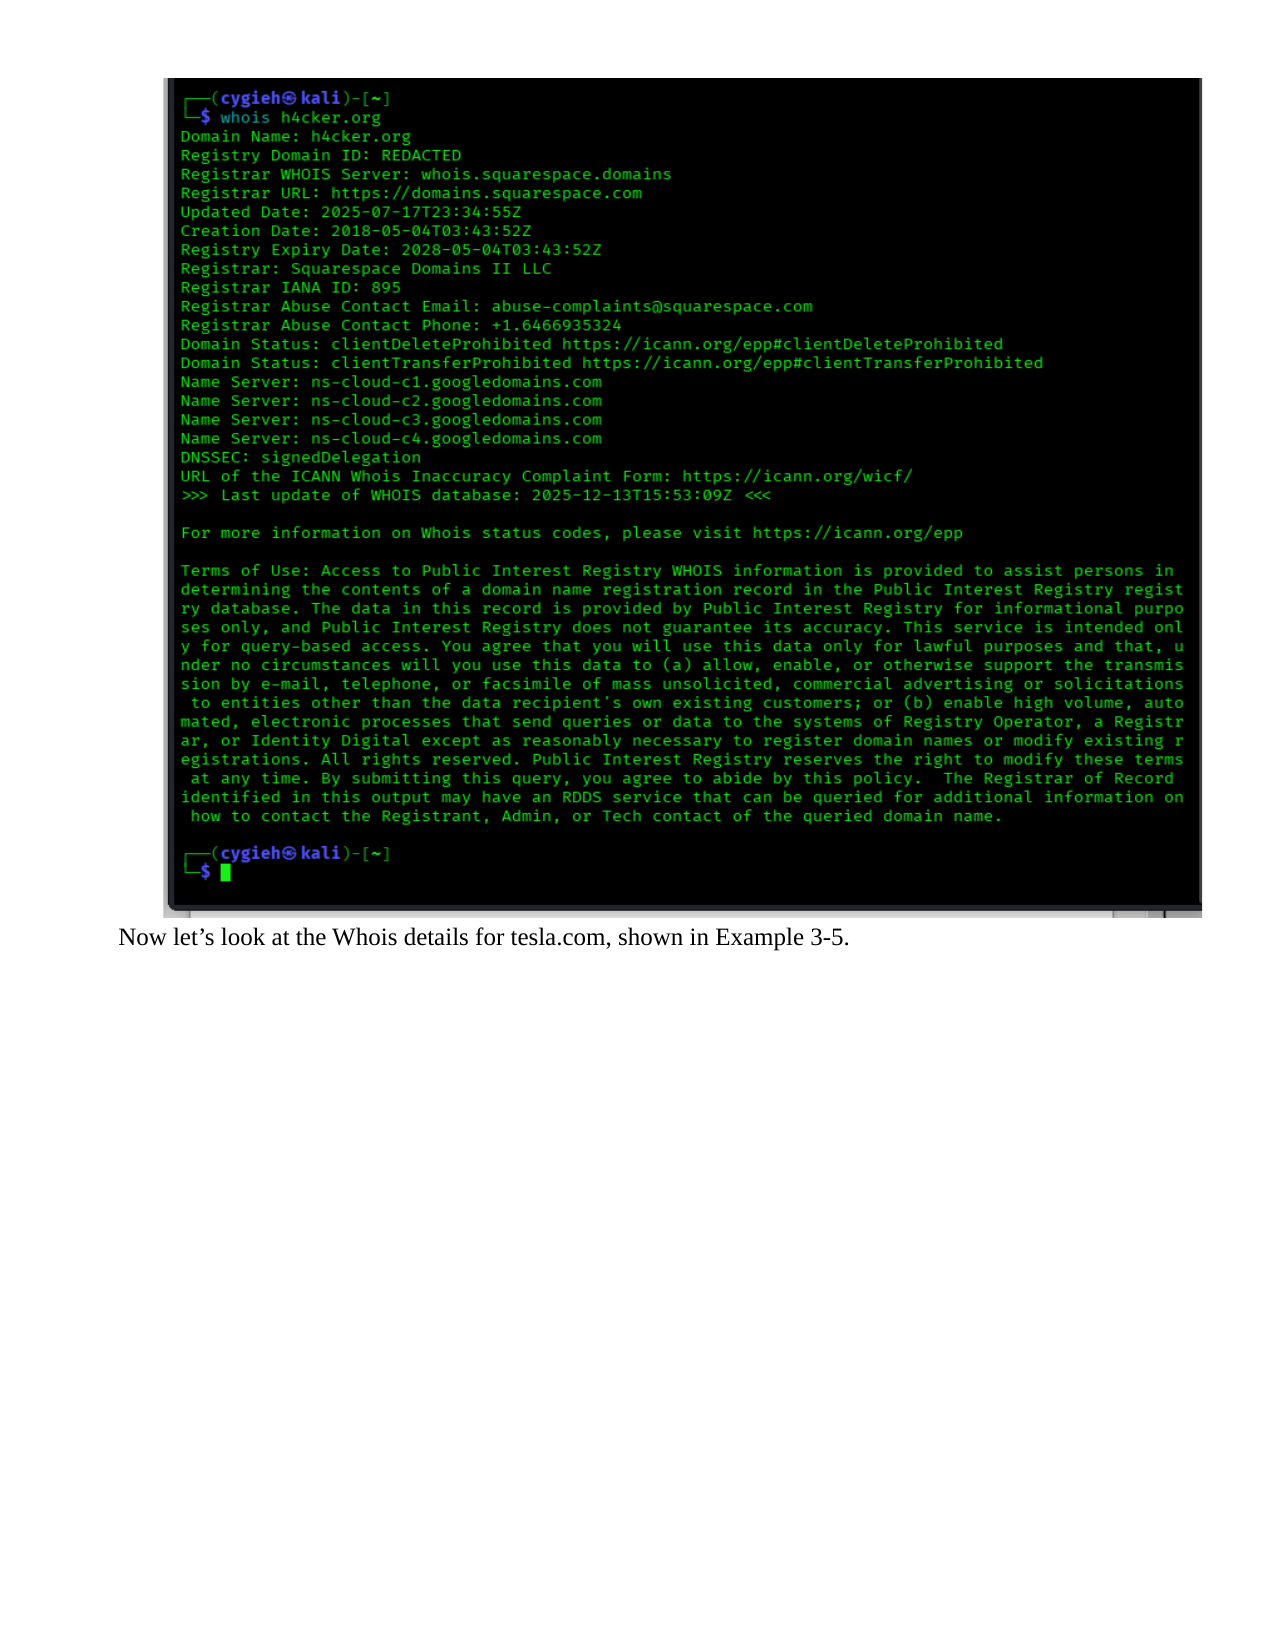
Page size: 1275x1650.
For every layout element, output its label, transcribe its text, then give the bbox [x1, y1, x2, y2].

picture [163, 78, 1203, 918]
text Now let’s look at the Whois details for tesla.com, shown in Example 3-5. [118, 779, 1157, 951]
